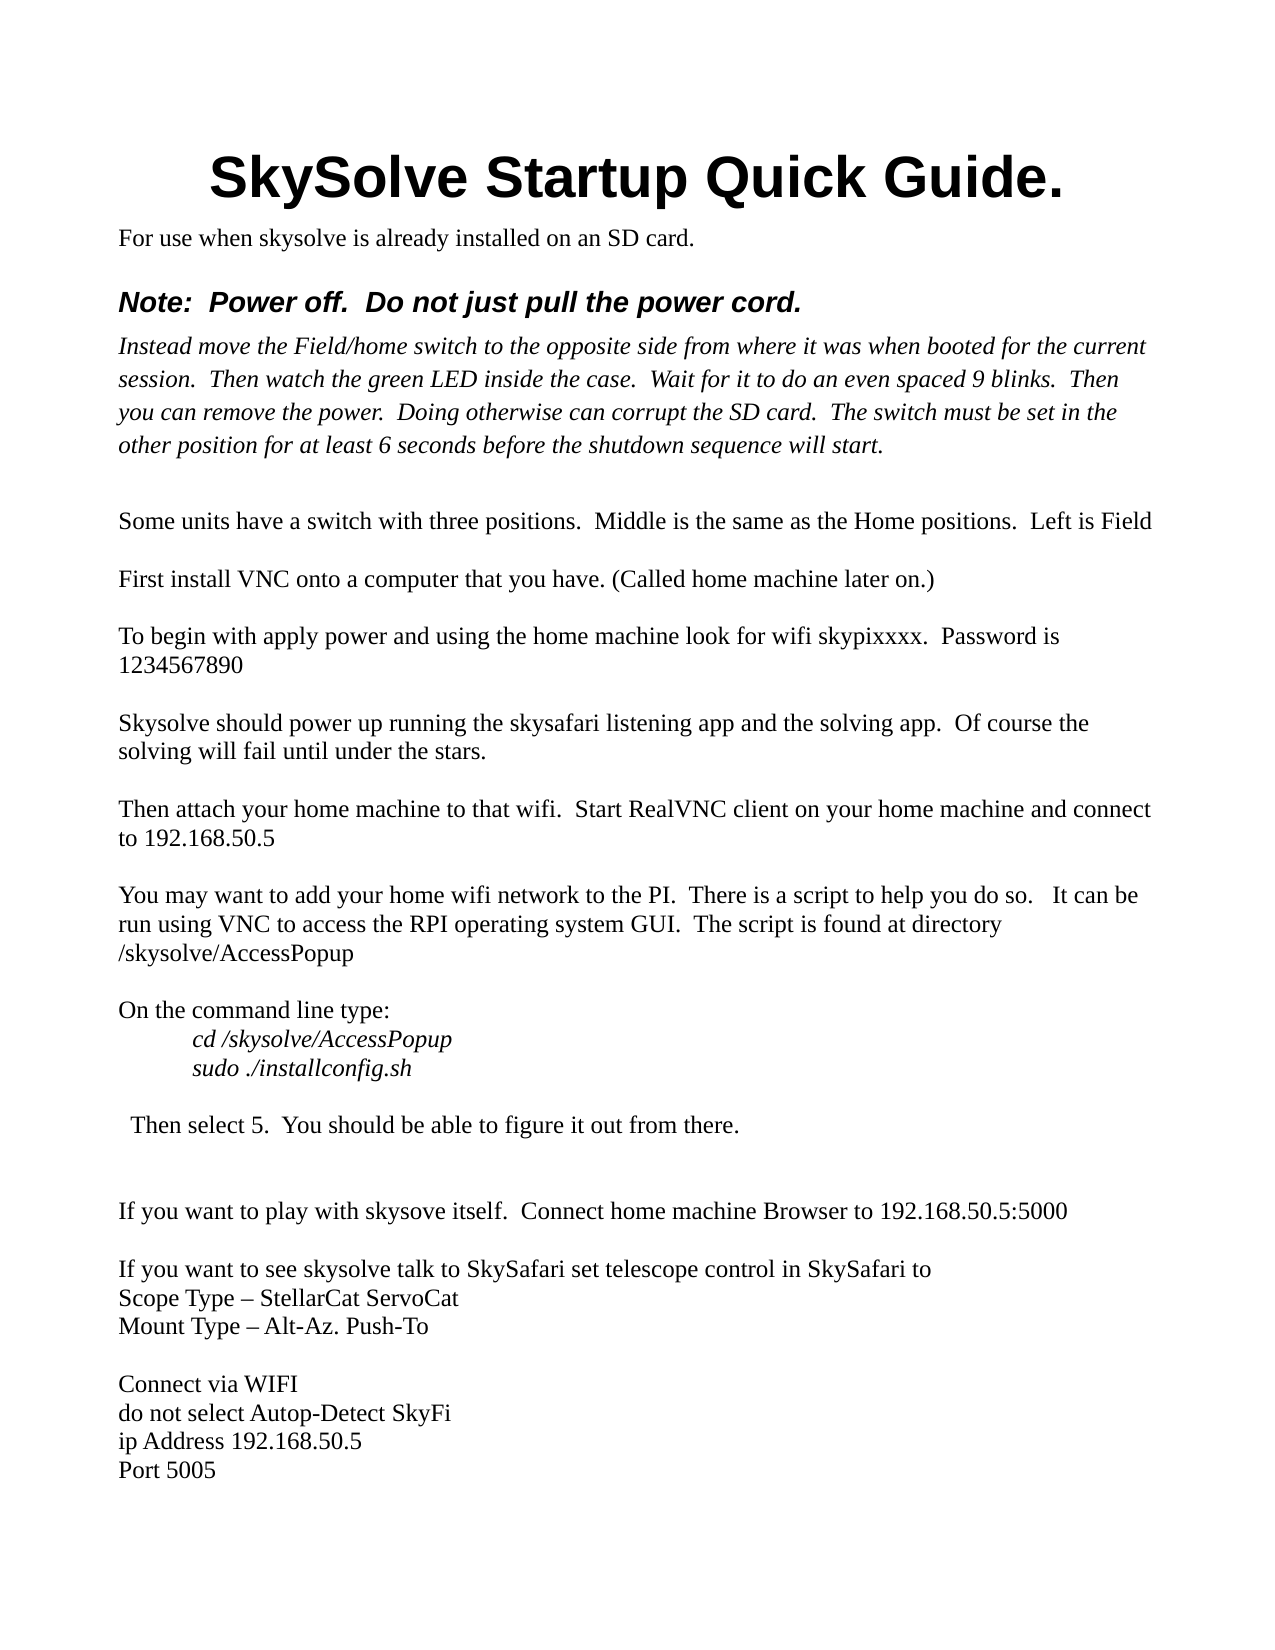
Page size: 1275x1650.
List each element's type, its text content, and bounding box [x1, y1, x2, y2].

subtitle Note: Power off. Do not just pull the power cord. [118, 285, 1157, 318]
text Some units have a switch with three positions. Middle is the same as the Home positions. Left is Field [118, 506, 1157, 535]
text ip Address 192.168.50.5 [118, 1426, 1157, 1455]
text Scope Type – StellarCat ServoCat [118, 1283, 1157, 1311]
text Then select 5. You should be able to figure it out from there. [118, 1110, 1157, 1139]
text cd /skysolve/AccessPopup [118, 1024, 1157, 1053]
text To begin with apply power and using the home machine look for wifi skypixxxx. Password is 1234567890 [118, 621, 1157, 679]
text Instead move the Field/home switch to the opposite side from where it was when booted for the current session. Then watch the green LED inside the case. Wait for it to do an even spaced 9 blinks. Then you can remove the power. Doing otherwise can corrupt the SD card. The switch must be set in the other position for at least 6 seconds before the shutdown sequence will start. [118, 331, 1157, 459]
text On the command line type: [118, 995, 1157, 1024]
title SkySolve Startup Quick Guide. [118, 143, 1157, 210]
text Port 5005 [118, 1455, 1157, 1484]
text Then attach your home machine to that wifi. Start RealVNC client on your home machine and connect to 192.168.50.5 [118, 794, 1157, 851]
text do not select Autop-Detect SkyFi [118, 1398, 1157, 1426]
text You may want to add your home wifi network to the PI. There is a script to help you do so. It can be run using VNC to access the RPI operating system GUI. The script is found at directory /skysolve/AccessPopup [118, 880, 1157, 966]
text If you want to play with skysove itself. Connect home machine Browser to 192.168.50.5:5000 [118, 1196, 1157, 1225]
text Connect via WIFI [118, 1369, 1157, 1398]
text sudo ./installconfig.sh [118, 1053, 1157, 1081]
text If you want to see skysolve talk to SkySafari set telescope control in SkySafari to [118, 1254, 1157, 1283]
text Skysolve should power up running the skysafari listening app and the solving app. Of course the solving will fail until under the stars. [118, 708, 1157, 765]
text Mount Type – Alt-Az. Push-To [118, 1311, 1157, 1340]
text For use when skysolve is already installed on an SD card. [118, 223, 1157, 251]
text First install VNC onto a computer that you have. (Called home machine later on.) [118, 564, 1157, 593]
